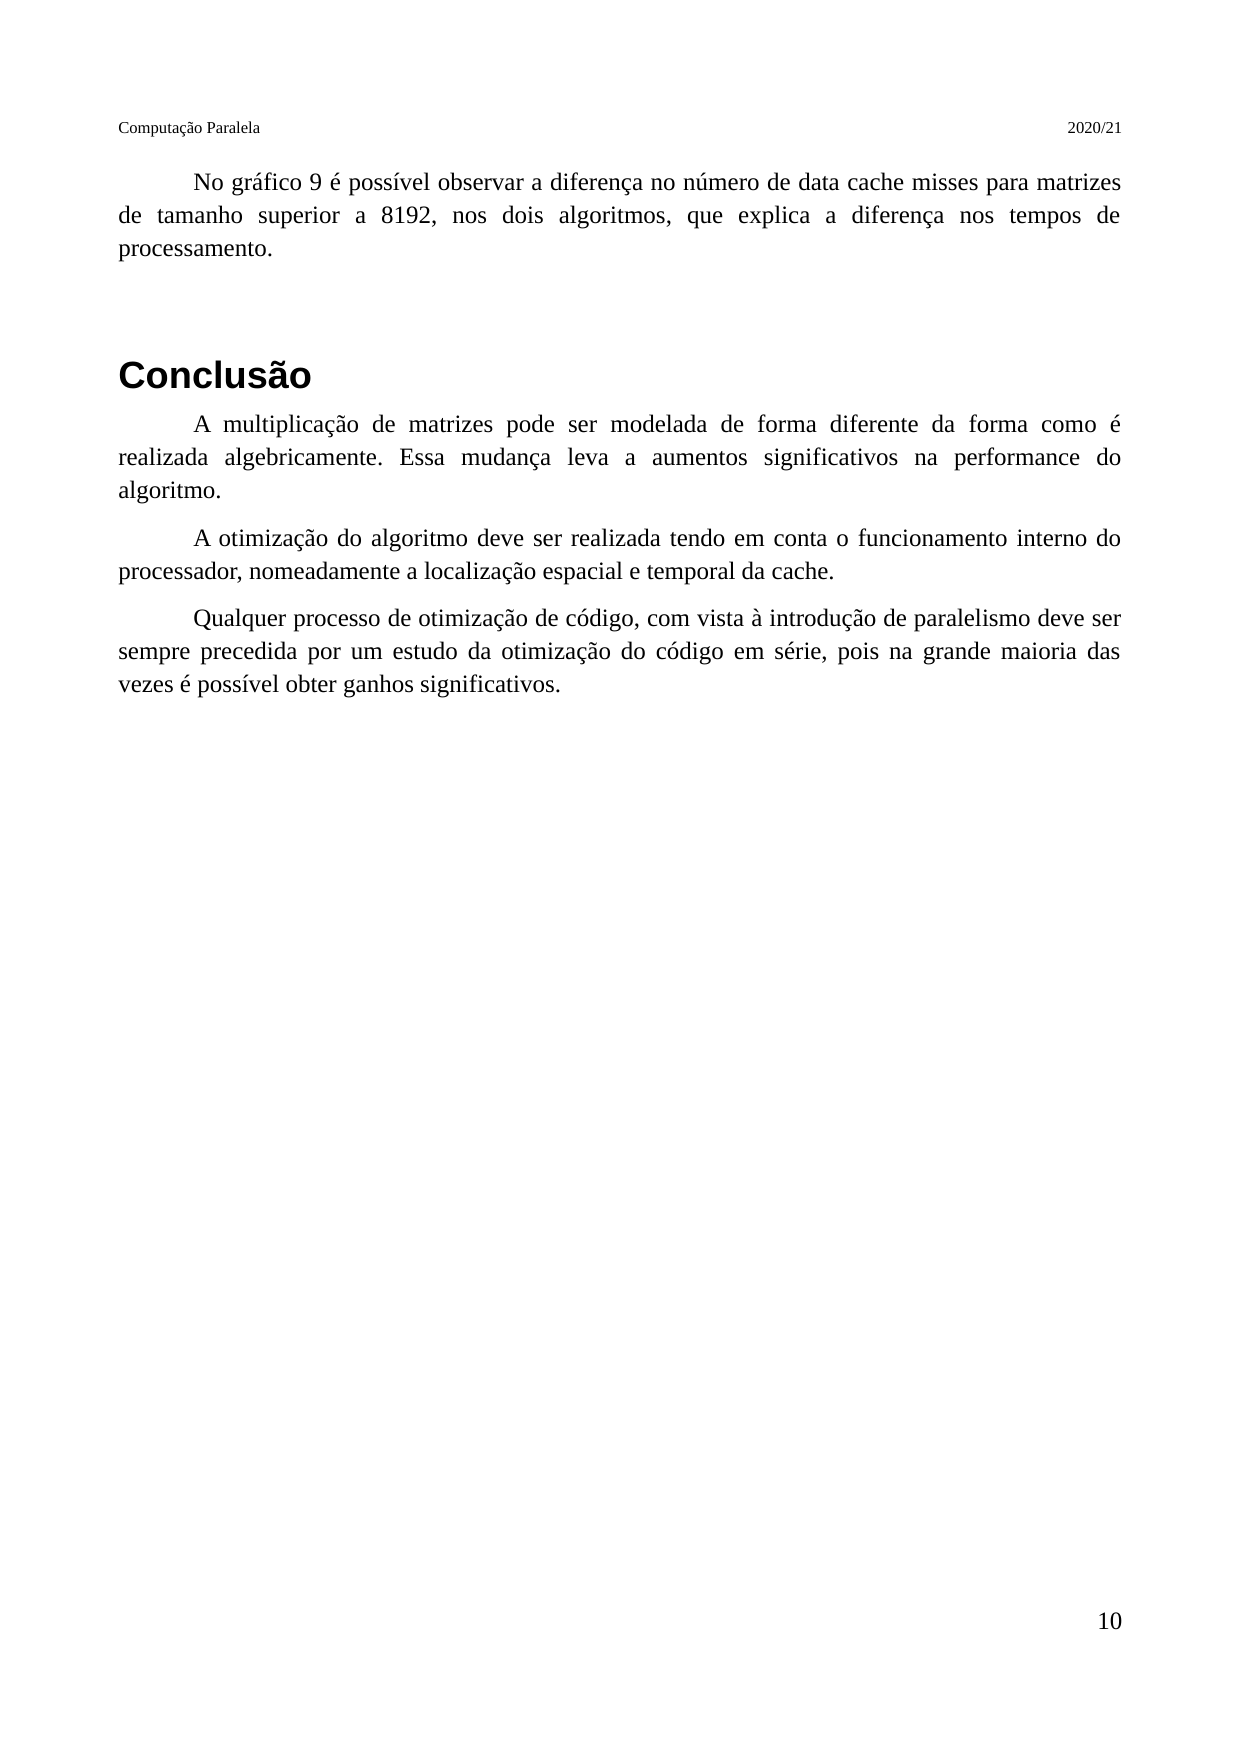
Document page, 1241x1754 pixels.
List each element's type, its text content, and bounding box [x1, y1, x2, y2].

subtitle Conclusão [118, 353, 1122, 397]
text A multiplicação de matrizes pode ser modelada de forma diferente da forma como é realizada algebricamente. Essa mudança leva a aumentos significativos na performance do algoritmo. [118, 409, 1122, 504]
text A otimização do algoritmo deve ser realizada tendo em conta o funcionamento interno do processador, nomeadamente a localização espacial e temporal da cache. [118, 523, 1122, 584]
text Qualquer processo de otimização de código, com vista à introdução de paralelismo deve ser sempre precedida por um estudo da otimização do código em série, pois na grande maioria das vezes é possível obter ganhos significativos. [118, 603, 1122, 698]
text No gráfico 9 é possível observar a diferença no número de data cache misses para matrizes de tamanho superior a 8192, nos dois algoritmos, que explica a diferença nos tempos de processamento. [118, 167, 1122, 262]
